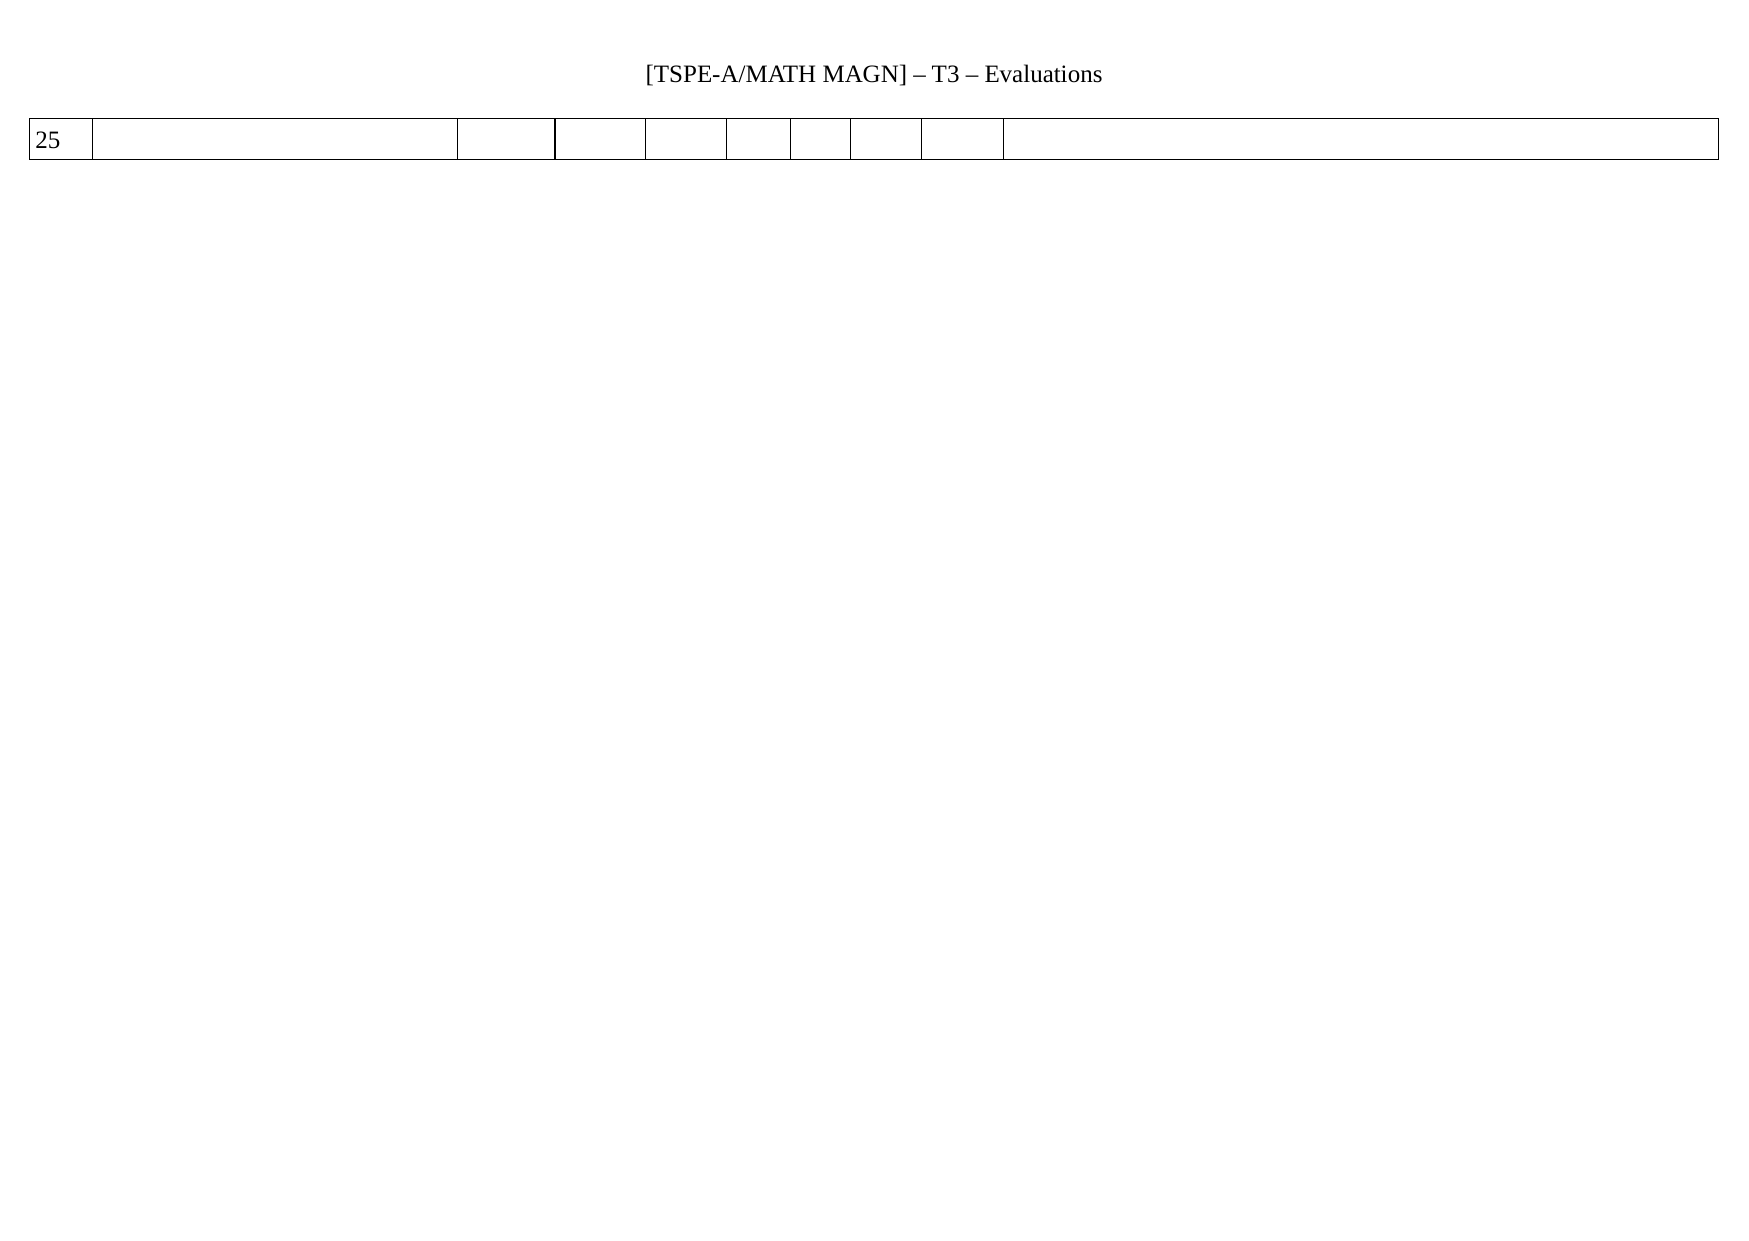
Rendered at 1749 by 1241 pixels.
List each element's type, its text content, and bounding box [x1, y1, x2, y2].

table_cell [791, 119, 850, 159]
table_cell [458, 119, 554, 159]
table_cell [922, 119, 1003, 159]
table_cell [556, 119, 645, 159]
table_cell [93, 119, 457, 159]
table_cell [1004, 119, 1718, 159]
table_cell [646, 119, 726, 159]
table_cell 25 [30, 119, 92, 159]
table_cell [851, 119, 921, 159]
table_cell [727, 119, 790, 159]
